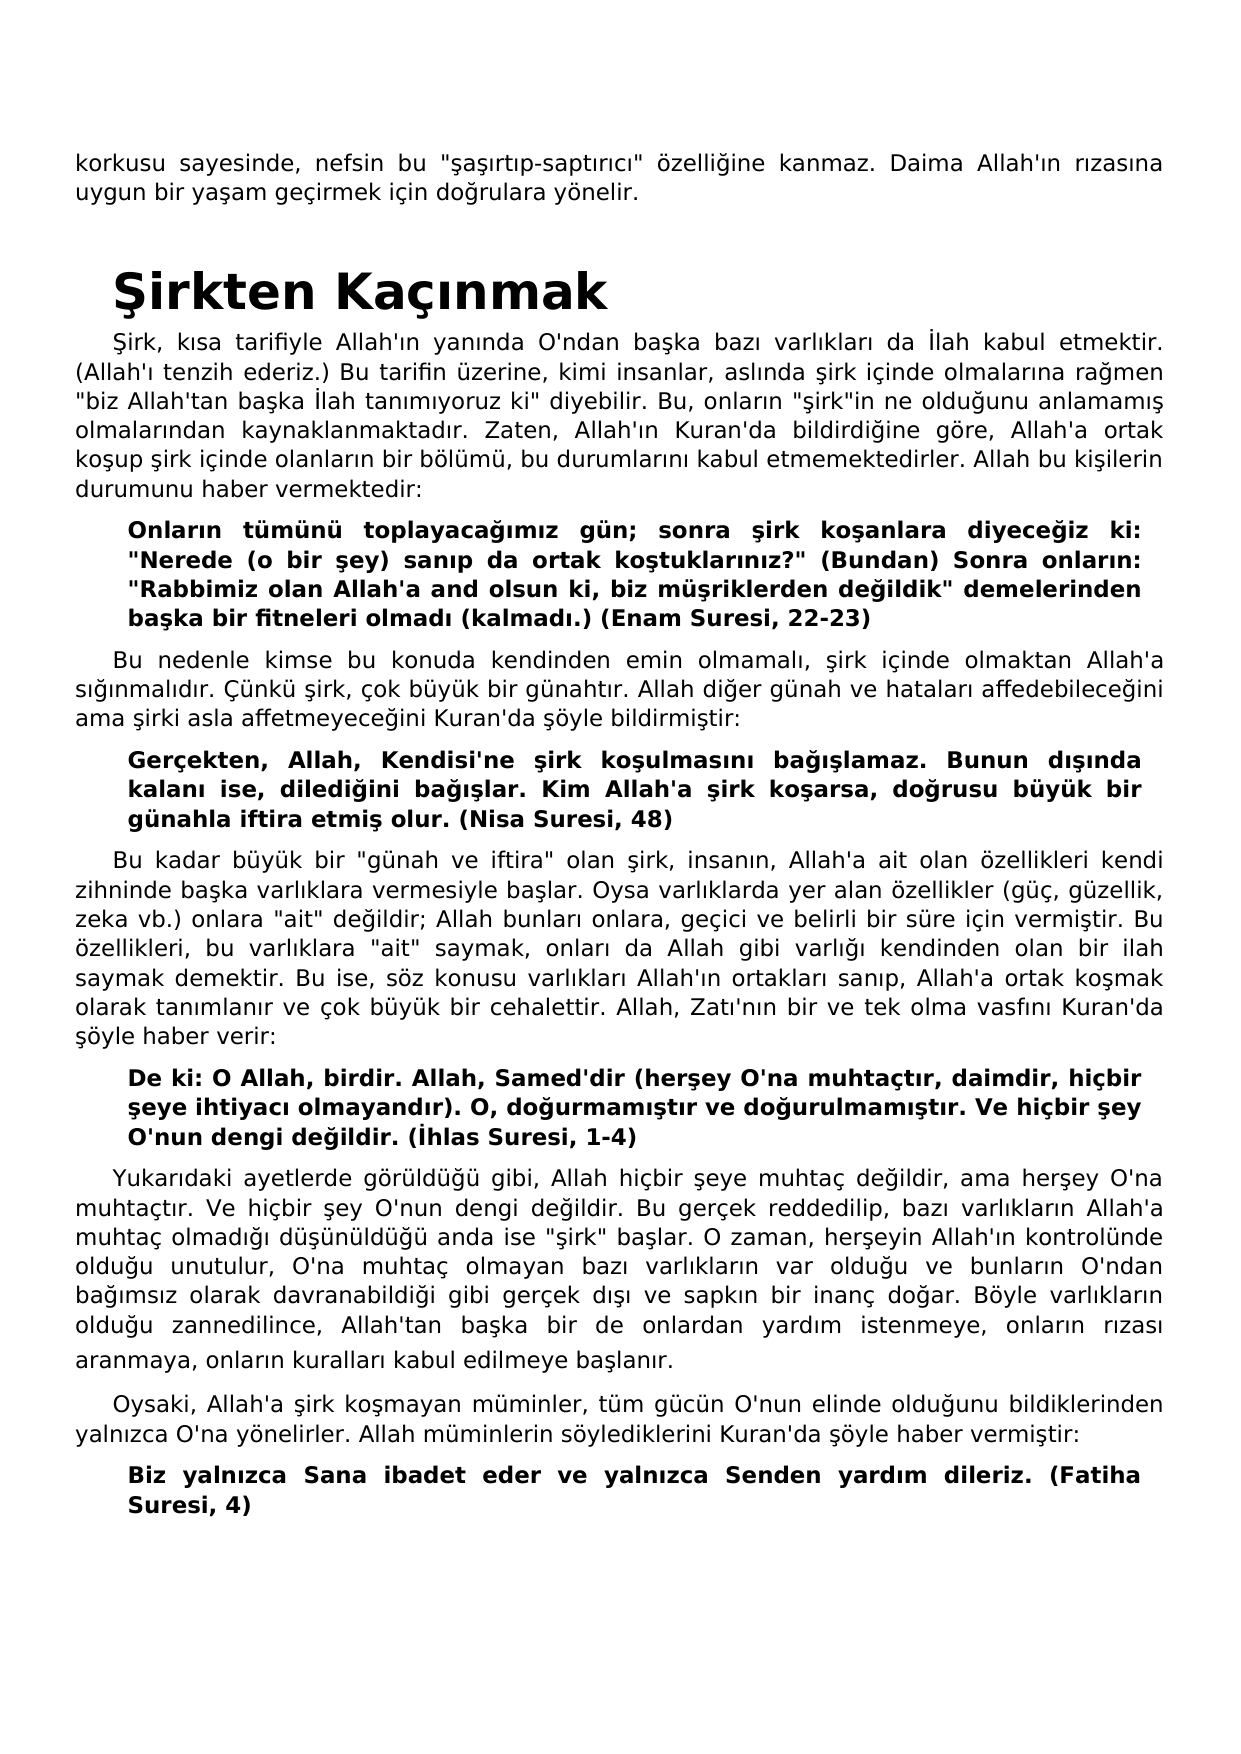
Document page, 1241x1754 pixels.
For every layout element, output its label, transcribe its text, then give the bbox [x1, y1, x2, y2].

text Yukarıdaki ayetlerde görüldüğü gibi, Allah hiçbir şeye muhtaç değildir, ama herşey O'na muhtaçtır. Ve hiçbir şey O'nun dengi değildir. Bu gerçek reddedilip, bazı varlıkların Allah'a muhtaç olmadığı düşünüldüğü anda ise "şirk" başlar. O zaman, herşeyin Allah'ın kontrolünde olduğu unutulur, O'na muhtaç olmayan bazı varlıkların var olduğu ve bunların O'ndan bağımsız olarak davranabildiği gibi gerçek dışı ve sapkın bir inanç doğar. Böyle varlıkların olduğu zannedilince, Allah'tan başka bir de onlardan yardım istenmeye, onların rızası aranmaya, onların kuralları kabul edilmeye başlanır. [75, 1165, 1165, 1376]
text Şirk, kısa tarifiyle Allah'ın yanında O'ndan başka bazı varlıkları da İlah kabul etmektir. (Allah'ı tenzih ederiz.) Bu tarifin üzerine, kimi insanlar, aslında şirk içinde olmalarına rağmen "biz Allah'tan başka İlah tanımıyoruz ki" diyebilir. Bu, onların "şirk"in ne olduğunu anlamamış olmalarından kaynaklanmaktadır. Zaten, Allah'ın Kuran'da bildirdiğine göre, Allah'a ortak koşup şirk içinde olanların bir bölümü, bu durumlarını kabul etmemektedirler. Allah bu kişilerin durumunu haber vermektedir: [75, 329, 1165, 502]
subtitle Şirkten Kaçınmak [112, 263, 1165, 321]
text Oysaki, Allah'a şirk koşmayan müminler, tüm gücün O'nun elinde olduğunu bildiklerinden yalnızca O'na yönelirler. Allah müminlerin söylediklerini Kuran'da şöyle haber vermiştir: [75, 1392, 1165, 1447]
text Bu nedenle kimse bu konuda kendinden emin olmamalı, şirk içinde olmaktan Allah'a sığınmalıdır. Çünkü şirk, çok büyük bir günahtır. Allah diğer günah ve hataları affedebileceğini ama şirki asla affetmeyeceğini Kuran'da şöyle bildirmiştir: [75, 647, 1165, 732]
text korkusu sayesinde, nefsin bu "şaşırtıp-saptırıcı" özelliğine kanmaz. Daima Allah'ın rızasına uygun bir yaşam geçirmek için doğrulara yönelir. [75, 150, 1165, 206]
text De ki: O Allah, birdir. Allah, Samed'dir (herşey O'na muhtaçtır, daimdir, hiçbir şeye ihtiyacı olmayandır). O, doğurmamıştır ve doğurulmamıştır. Ve hiçbir şey O'nun dengi değildir. (İhlas Suresi, 1-4) [127, 1065, 1143, 1150]
text Biz yalnızca Sana ibadet eder ve yalnızca Senden yardım dileriz. (Fatiha Suresi, 4) [127, 1463, 1143, 1518]
text Onların tümünü toplayacağımız gün; sonra şirk koşanlara diyeceğiz ki: "Nerede (o bir şey) sanıp da ortak koştuklarınız?" (Bundan) Sonra onların: "Rabbimiz olan Allah'a and olsun ki, biz müşriklerden değildik" demelerinden başka bir fitneleri olmadı (kalmadı.) (Enam Suresi, 22-23) [127, 517, 1143, 632]
text Gerçekten, Allah, Kendisi'ne şirk koşulmasını bağışlamaz. Bunun dışında kalanı ise, dilediğini bağışlar. Kim Allah'a şirk koşarsa, doğrusu büyük bir günahla iftira etmiş olur. (Nisa Suresi, 48) [127, 747, 1143, 833]
text Bu kadar büyük bir "günah ve iftira" olan şirk, insanın, Allah'a ait olan özellikleri kendi zihninde başka varlıklara vermesiyle başlar. Oysa varlıklarda yer alan özellikler (güç, güzellik, zeka vb.) onlara "ait" değildir; Allah bunları onlara, geçici ve belirli bir süre için vermiştir. Bu özellikleri, bu varlıklara "ait" saymak, onları da Allah gibi varlığı kendinden olan bir ilah saymak demektir. Bu ise, söz konusu varlıkları Allah'ın ortakları sanıp, Allah'a ortak koşmak olarak tanımlanır ve çok büyük bir cehalettir. Allah, Zatı'nın bir ve tek olma vasfını Kuran'da şöyle haber verir: [75, 848, 1165, 1050]
